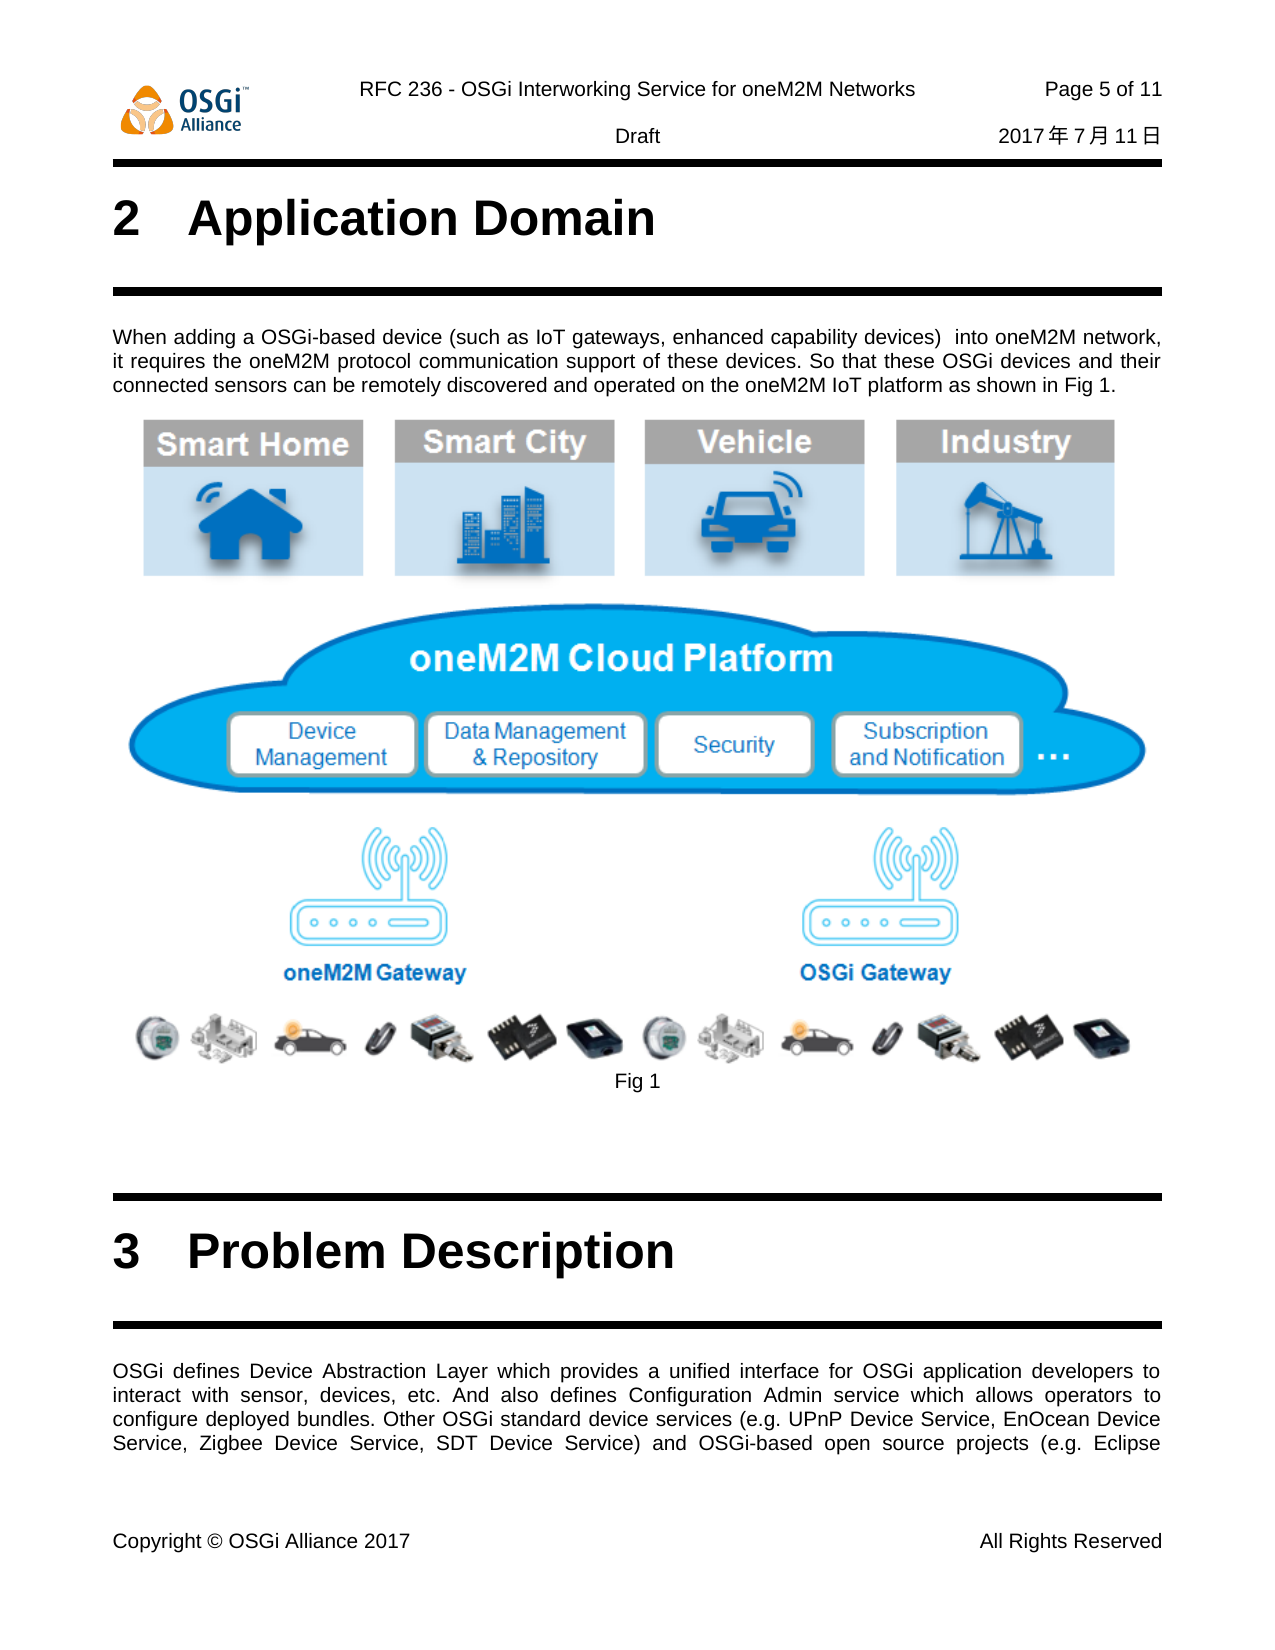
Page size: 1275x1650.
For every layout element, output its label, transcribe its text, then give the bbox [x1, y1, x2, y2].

text OSGi defines Device Abstraction Layer which provides a unified interface for OSGi application developers to interact with sensor, devices, etc. And also defines Configuration Admin service which allows operators to configure deployed bundles. Other OSGi standard device services (e.g. UPnP Device Service, EnOcean Device Service, Zigbee Device Service, SDT Device Service) and OSGi-based open source projects (e.g. Eclipse [112, 1358, 1162, 1454]
picture [112, 409, 1163, 1069]
text Fig 1 [112, 1069, 1162, 1093]
subtitle Application Domain [112, 160, 1162, 296]
subtitle Problem Description [112, 1194, 1162, 1329]
picture [113, 78, 257, 142]
text When adding a OSGi-based device (such as IoT gateways, enhanced capability devices) into oneM2M network, it requires the oneM2M protocol communication support of these devices. So that these OSGi devices and their connected sensors can be remotely discovered and operated on the oneM2M IoT platform as shown in Fig 1. [112, 325, 1162, 397]
